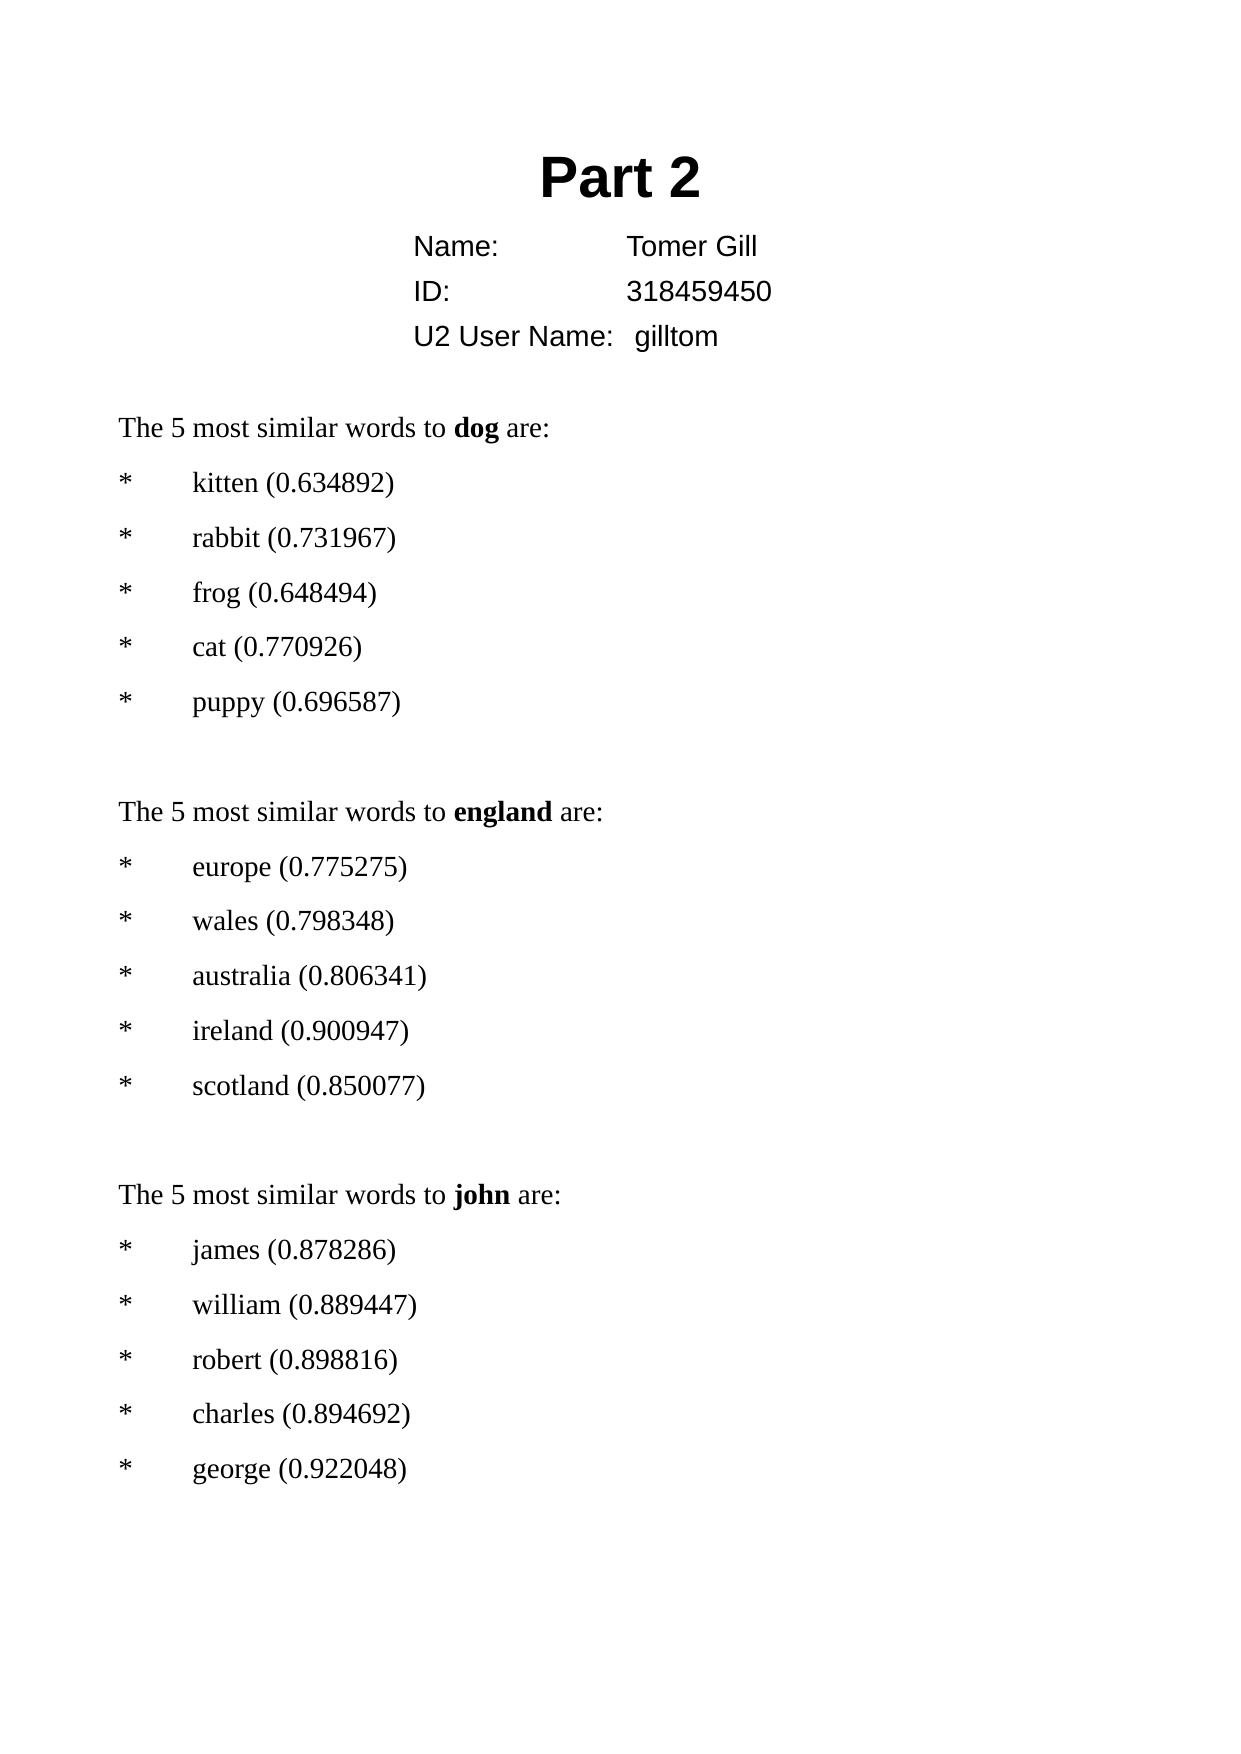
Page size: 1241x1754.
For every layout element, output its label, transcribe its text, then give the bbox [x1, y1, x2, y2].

text The 5 most similar words to dog are: [118, 410, 1122, 444]
title Part 2 [118, 143, 1122, 210]
text * rabbit (0.731967) [118, 520, 1122, 553]
table_cell gilltom [622, 314, 782, 358]
text The 5 most similar words to john are: [118, 1177, 1122, 1211]
text * frog (0.648494) [118, 575, 1122, 608]
text * george (0.922048) [118, 1451, 1122, 1485]
text * ireland (0.900947) [118, 1013, 1122, 1047]
text The 5 most similar words to england are: [118, 794, 1122, 827]
table_cell ID: [408, 269, 621, 313]
text * charles (0.894692) [118, 1397, 1122, 1430]
text * robert (0.898816) [118, 1342, 1122, 1375]
text * wales (0.798348) [118, 903, 1122, 937]
table_cell 318459450 [622, 269, 782, 313]
text * puppy (0.696587) [118, 684, 1122, 718]
table_header Name: [408, 224, 621, 268]
text * james (0.878286) [118, 1232, 1122, 1266]
text * scotland (0.850077) [118, 1068, 1122, 1101]
text * europe (0.775275) [118, 849, 1122, 882]
text * australia (0.806341) [118, 958, 1122, 992]
text * kitten (0.634892) [118, 465, 1122, 499]
table_header Tomer Gill [622, 224, 782, 268]
text * william (0.889447) [118, 1287, 1122, 1321]
text * cat (0.770926) [118, 629, 1122, 663]
table_cell U2 User Name: [408, 314, 621, 358]
